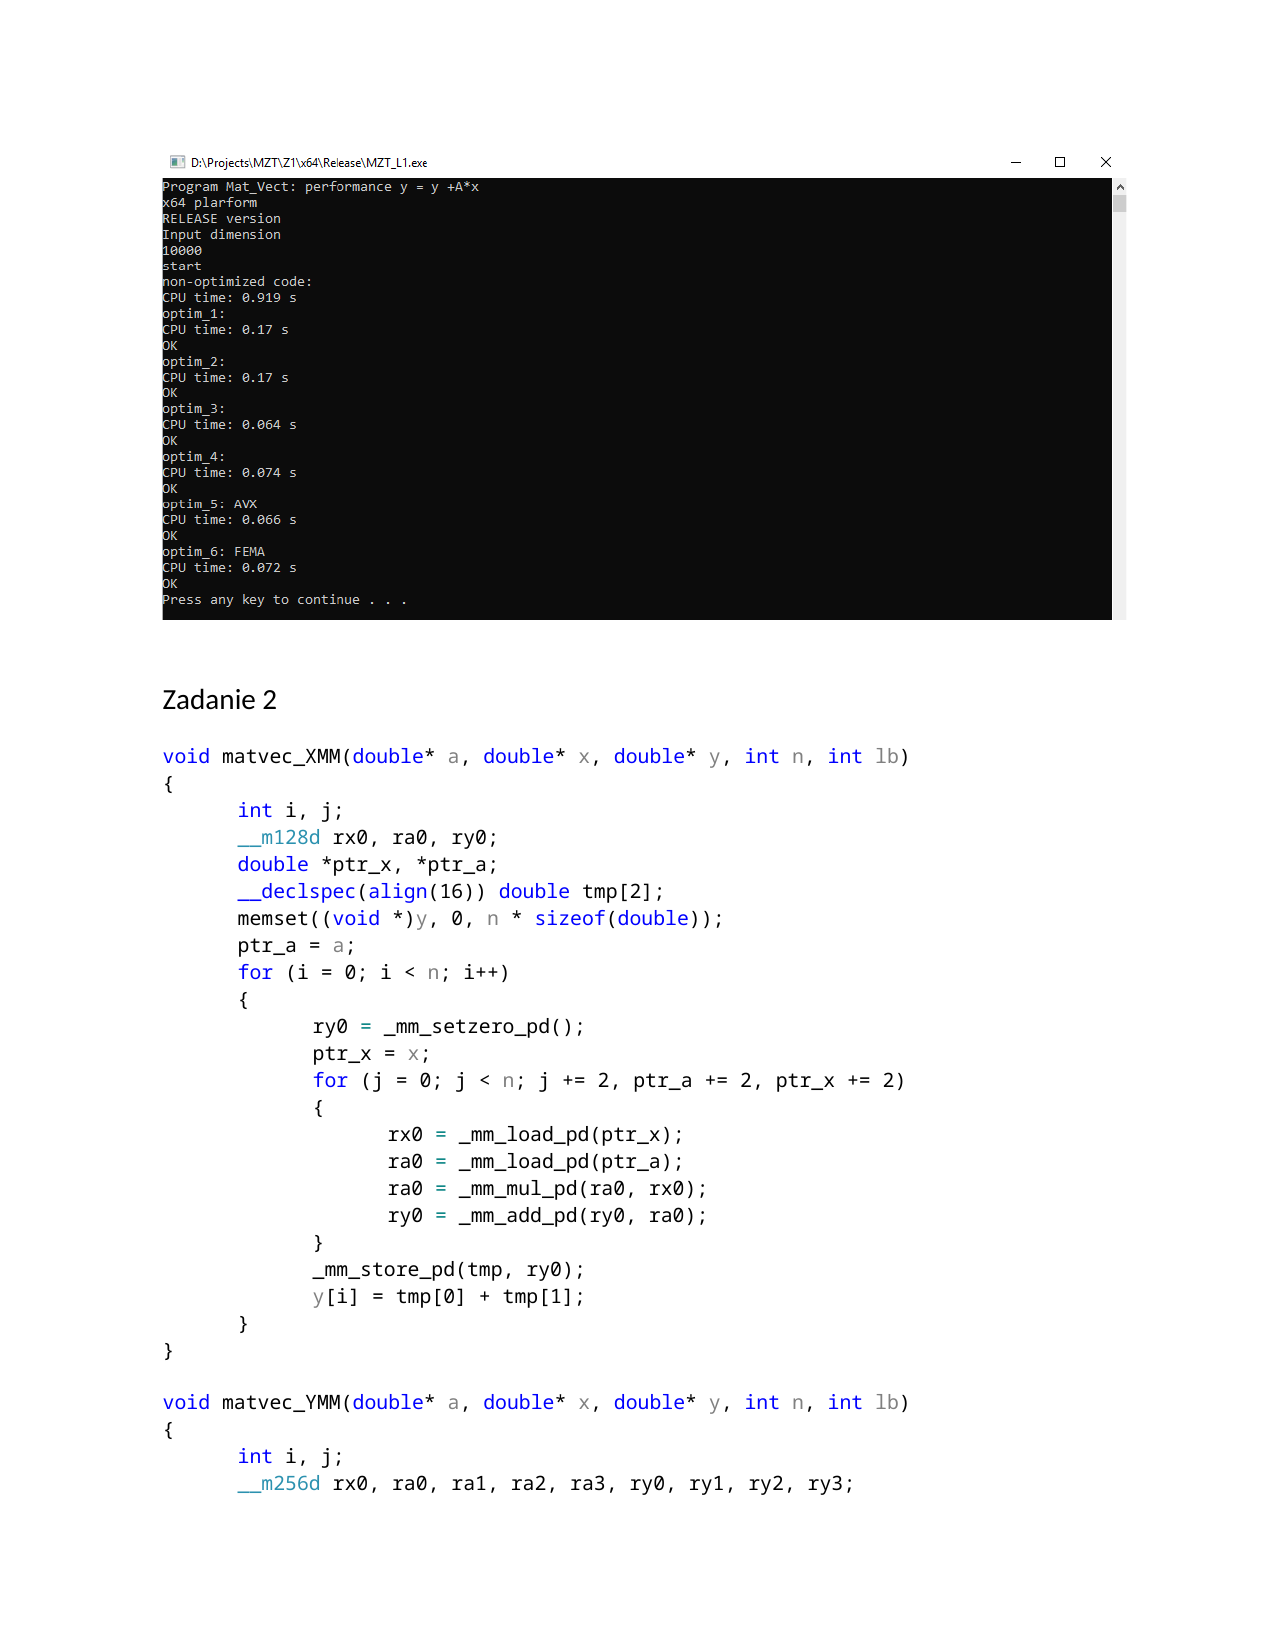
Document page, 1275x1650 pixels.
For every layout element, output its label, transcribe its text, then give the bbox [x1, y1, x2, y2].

text { [162, 986, 1127, 1012]
text __declspec(align(16)) double tmp[2]; [162, 878, 1127, 904]
text for (i = 0; i < n; i++) [162, 958, 1127, 986]
text ra0 = _mm_load_pd(ptr_a); [162, 1147, 1127, 1174]
text ptr_a = a; [162, 932, 1127, 958]
text double *ptr_x, *ptr_a; [162, 851, 1127, 878]
text rx0 = _mm_load_pd(ptr_x); [162, 1120, 1127, 1147]
text memset((void *)y, 0, n * sizeof(double)); [162, 904, 1127, 932]
text Zadanie 2 [162, 681, 1127, 717]
text for (j = 0; j < n; j += 2, ptr_a += 2, ptr_x += 2) [162, 1066, 1127, 1093]
text { [162, 1093, 1127, 1120]
text ry0 = _mm_setzero_pd(); [162, 1012, 1127, 1039]
text } [162, 1309, 1127, 1336]
text } [162, 1336, 1127, 1363]
text ptr_x = x; [162, 1039, 1127, 1066]
text _mm_store_pd(tmp, ry0); [162, 1255, 1127, 1282]
text void matvec_XMM(double* a, double* x, double* y, int n, int lb) [162, 743, 1127, 770]
text { [162, 1415, 1127, 1442]
text __m128d rx0, ra0, ry0; [162, 824, 1127, 851]
text __m256d rx0, ra0, ra1, ra2, ra3, ry0, ry1, ry2, ry3; [162, 1469, 1127, 1496]
text void matvec_YMM(double* a, double* x, double* y, int n, int lb) [162, 1388, 1127, 1415]
text y[i] = tmp[0] + tmp[1]; [162, 1282, 1127, 1309]
text int i, j; [162, 797, 1127, 824]
text ry0 = _mm_add_pd(ry0, ra0); [162, 1201, 1127, 1228]
text { [162, 770, 1127, 797]
text } [162, 1228, 1127, 1255]
text ra0 = _mm_mul_pd(ra0, rx0); [162, 1174, 1127, 1201]
text int i, j; [162, 1442, 1127, 1469]
